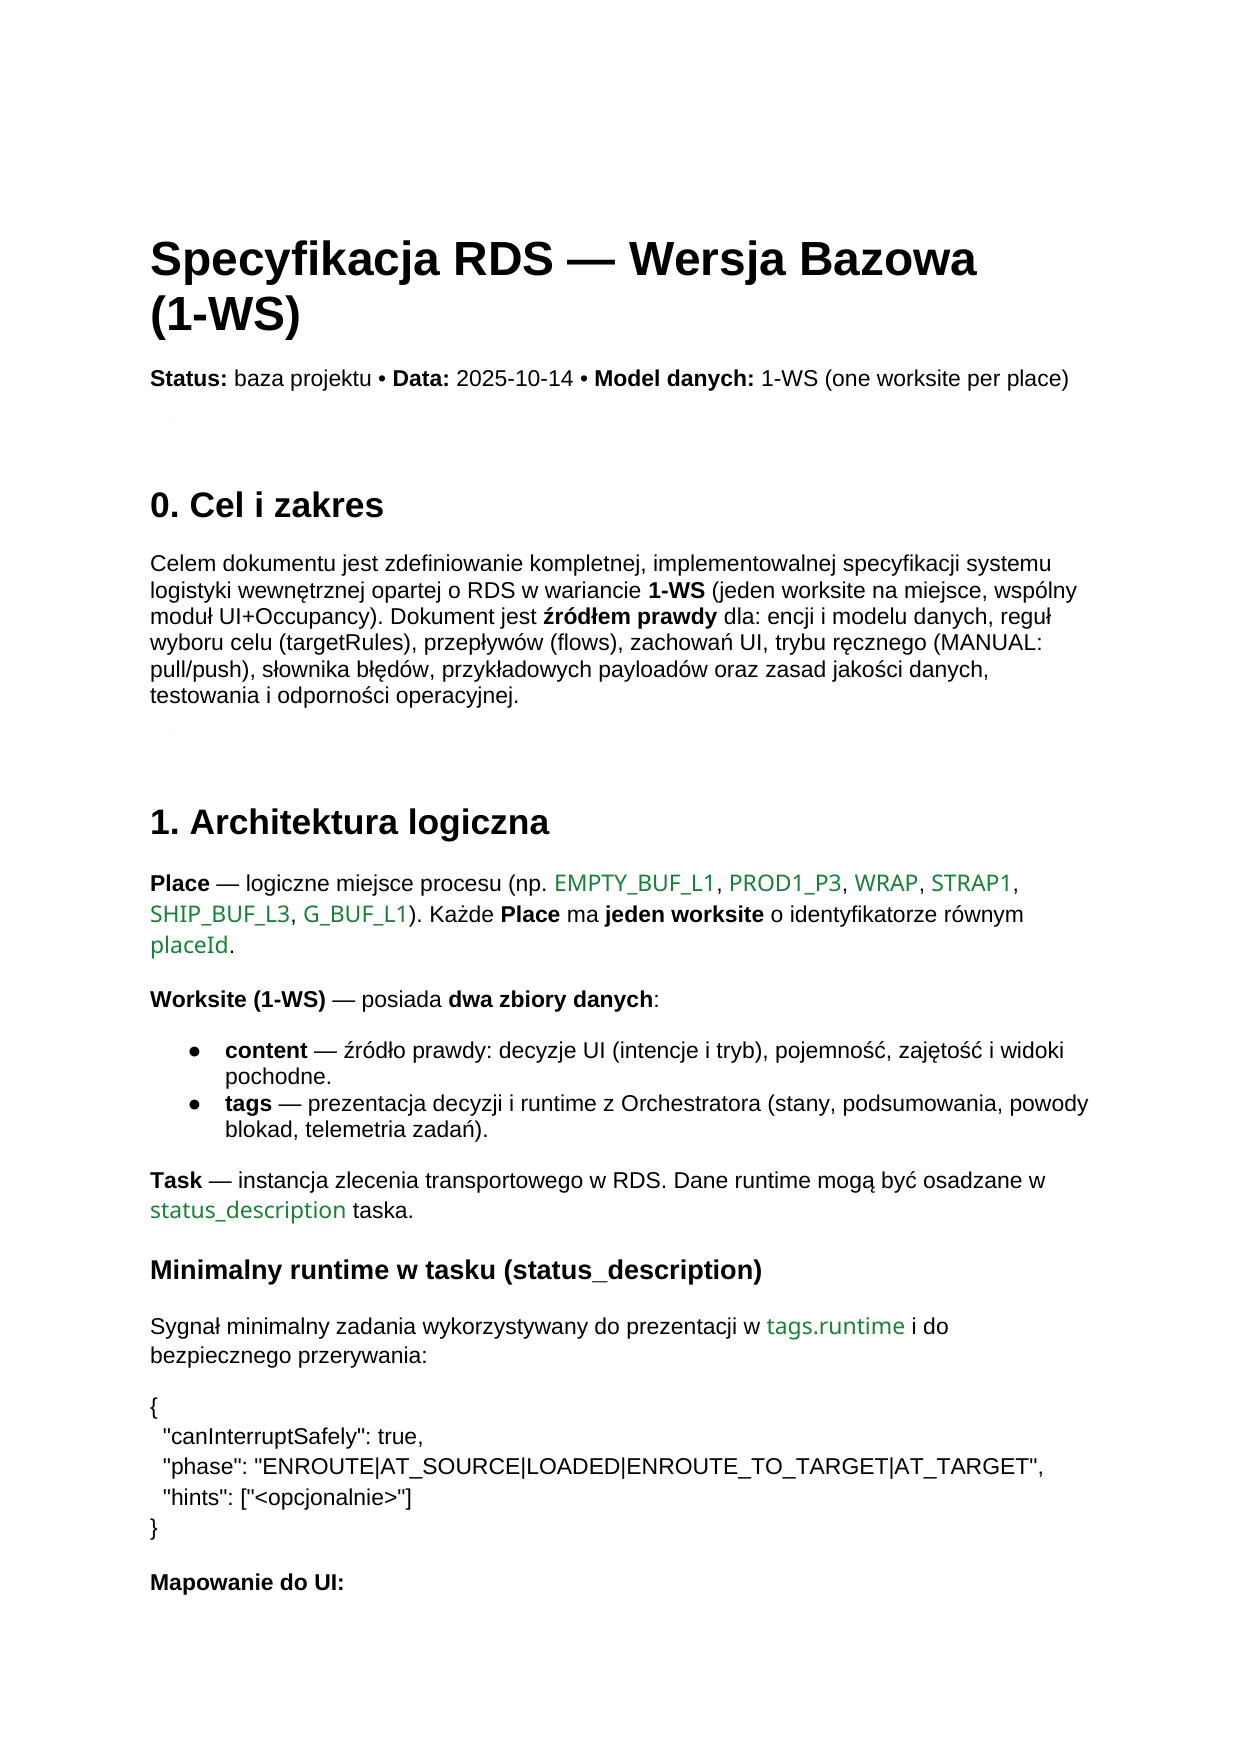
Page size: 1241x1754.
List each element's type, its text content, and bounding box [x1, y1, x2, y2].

text Sygnał minimalny zadania wykorzystywany do prezentacji w tags.runtime i do bezpiecznego przerywania: [150, 1310, 1090, 1368]
subtitle Minimalny runtime w tasku (status_description) [150, 1254, 1090, 1285]
text Worksite (1‑WS) — posiada dwa zbiory danych: [150, 986, 1090, 1012]
text { [150, 1393, 1090, 1419]
subtitle Specyfikacja RDS — Wersja Bazowa (1‑WS) [150, 230, 1090, 340]
text Place — logiczne miejsce procesu (np. EMPTY_BUF_L1, PROD1_P3, WRAP, STRAP1, SHIP_BUF_L3, G_BUF_L1). Każde Place ma jeden worksite o identyfikatorze równym placeId. [150, 867, 1090, 961]
text Task — instancja zlecenia transportowego w RDS. Dane runtime mogą być osadzane w status_description taska. [150, 1167, 1090, 1225]
text "canInterruptSafely": true, [150, 1423, 1090, 1449]
text "phase": "ENROUTE|AT_SOURCE|LOADED|ENROUTE_TO_TARGET|AT_TARGET", [150, 1453, 1090, 1480]
text Status: baza projektu • Data: 2025‑10‑14 • Model danych: 1‑WS (one worksite per place) [150, 365, 1090, 392]
subtitle 0. Cel i zakres [150, 484, 1090, 525]
text Celem dokumentu jest zdefiniowanie kompletnej, implementowalnej specyfikacji systemu logistyki wewnętrznej opartej o RDS w wariancie 1‑WS (jeden worksite na miejsce, wspólny moduł UI+Occupancy). Dokument jest źródłem prawdy dla: encji i modelu danych, reguł wyboru celu (targetRules), przepływów (flows), zachowań UI, trybu ręcznego (MANUAL: pull/push), słownika błędów, przykładowych payloadów oraz zasad jakości danych, testowania i odporności operacyjnej. [150, 550, 1090, 708]
text "hints": ["<opcjonalnie>"] [150, 1483, 1090, 1510]
text } [150, 1514, 1090, 1540]
subtitle 1. Architektura logiczna [150, 801, 1090, 842]
list content — źródło prawdy: decyzje UI (intencje i tryb), pojemność, zajętość i widoki pochodne. [187, 1037, 1090, 1089]
list tags — prezentacja decyzji i runtime z Orchestratora (stany, podsumowania, powody blokad, telemetria zadań). [187, 1089, 1090, 1142]
text Mapowanie do UI: [150, 1569, 1090, 1595]
